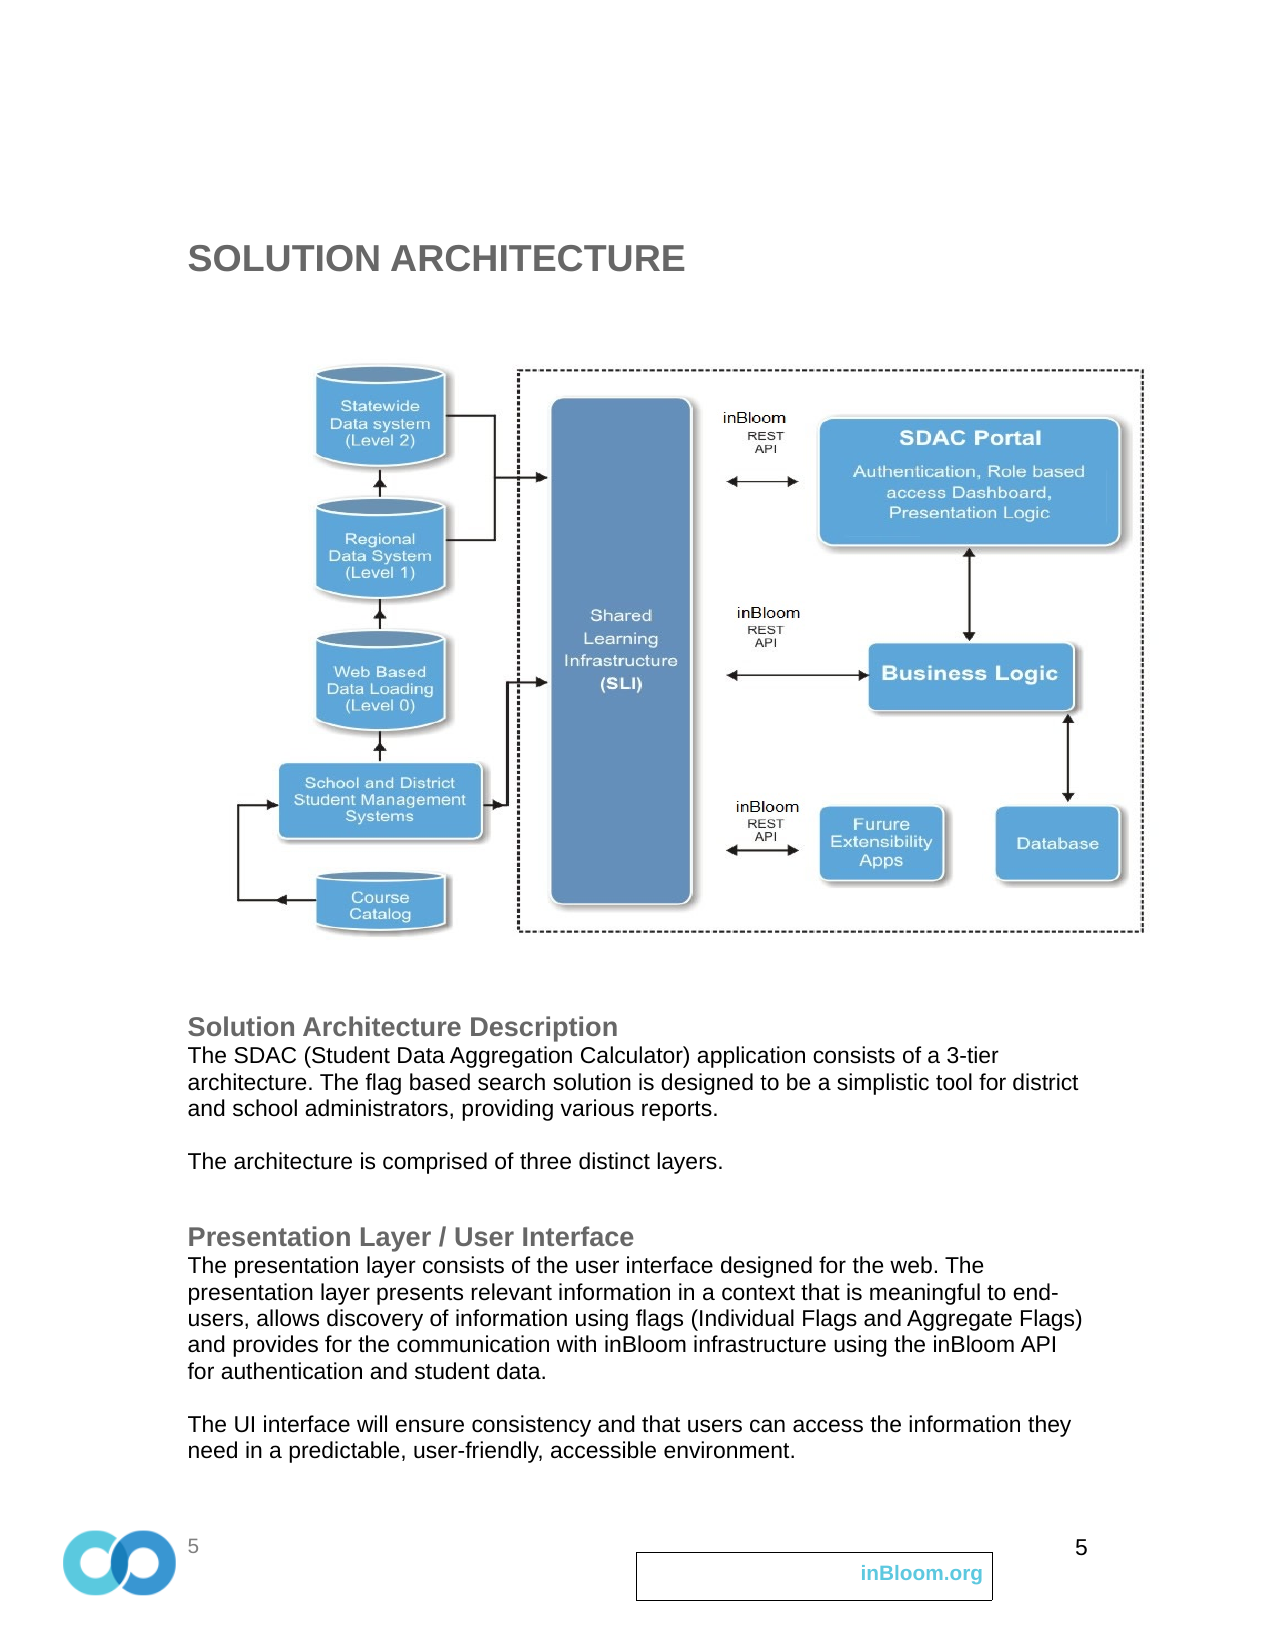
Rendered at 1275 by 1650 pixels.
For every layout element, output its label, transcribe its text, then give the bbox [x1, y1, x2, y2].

subtitle Presentation Layer / User Interface [187, 1221, 1087, 1252]
subtitle Solution Architecture Description [187, 1011, 1087, 1042]
picture [202, 349, 1162, 952]
text The UI interface will ensure consistency and that users can access the information they need in a predictable, user-friendly, accessible environment. [187, 1411, 1087, 1463]
text The SDAC (Student Data Aggregation Calculator) application consists of a 3-tier architecture. The flag based search solution is designed to be a simplistic tool for district and school administrators, providing various reports. [187, 1042, 1087, 1121]
text The architecture is comprised of three distinct layers. [187, 1148, 1087, 1174]
subtitle SOLUTION ARCHITECTURE [187, 236, 1087, 279]
picture [53, 1518, 926, 1635]
text The presentation layer consists of the user interface designed for the web. The presentation layer presents relevant information in a context that is meaningful to end-users, allows discovery of information using flags (Individual Flags and Aggregate Flags) and provides for the communication with inBloom infrastructure using the inBloom API for authentication and student data. [187, 1252, 1087, 1384]
